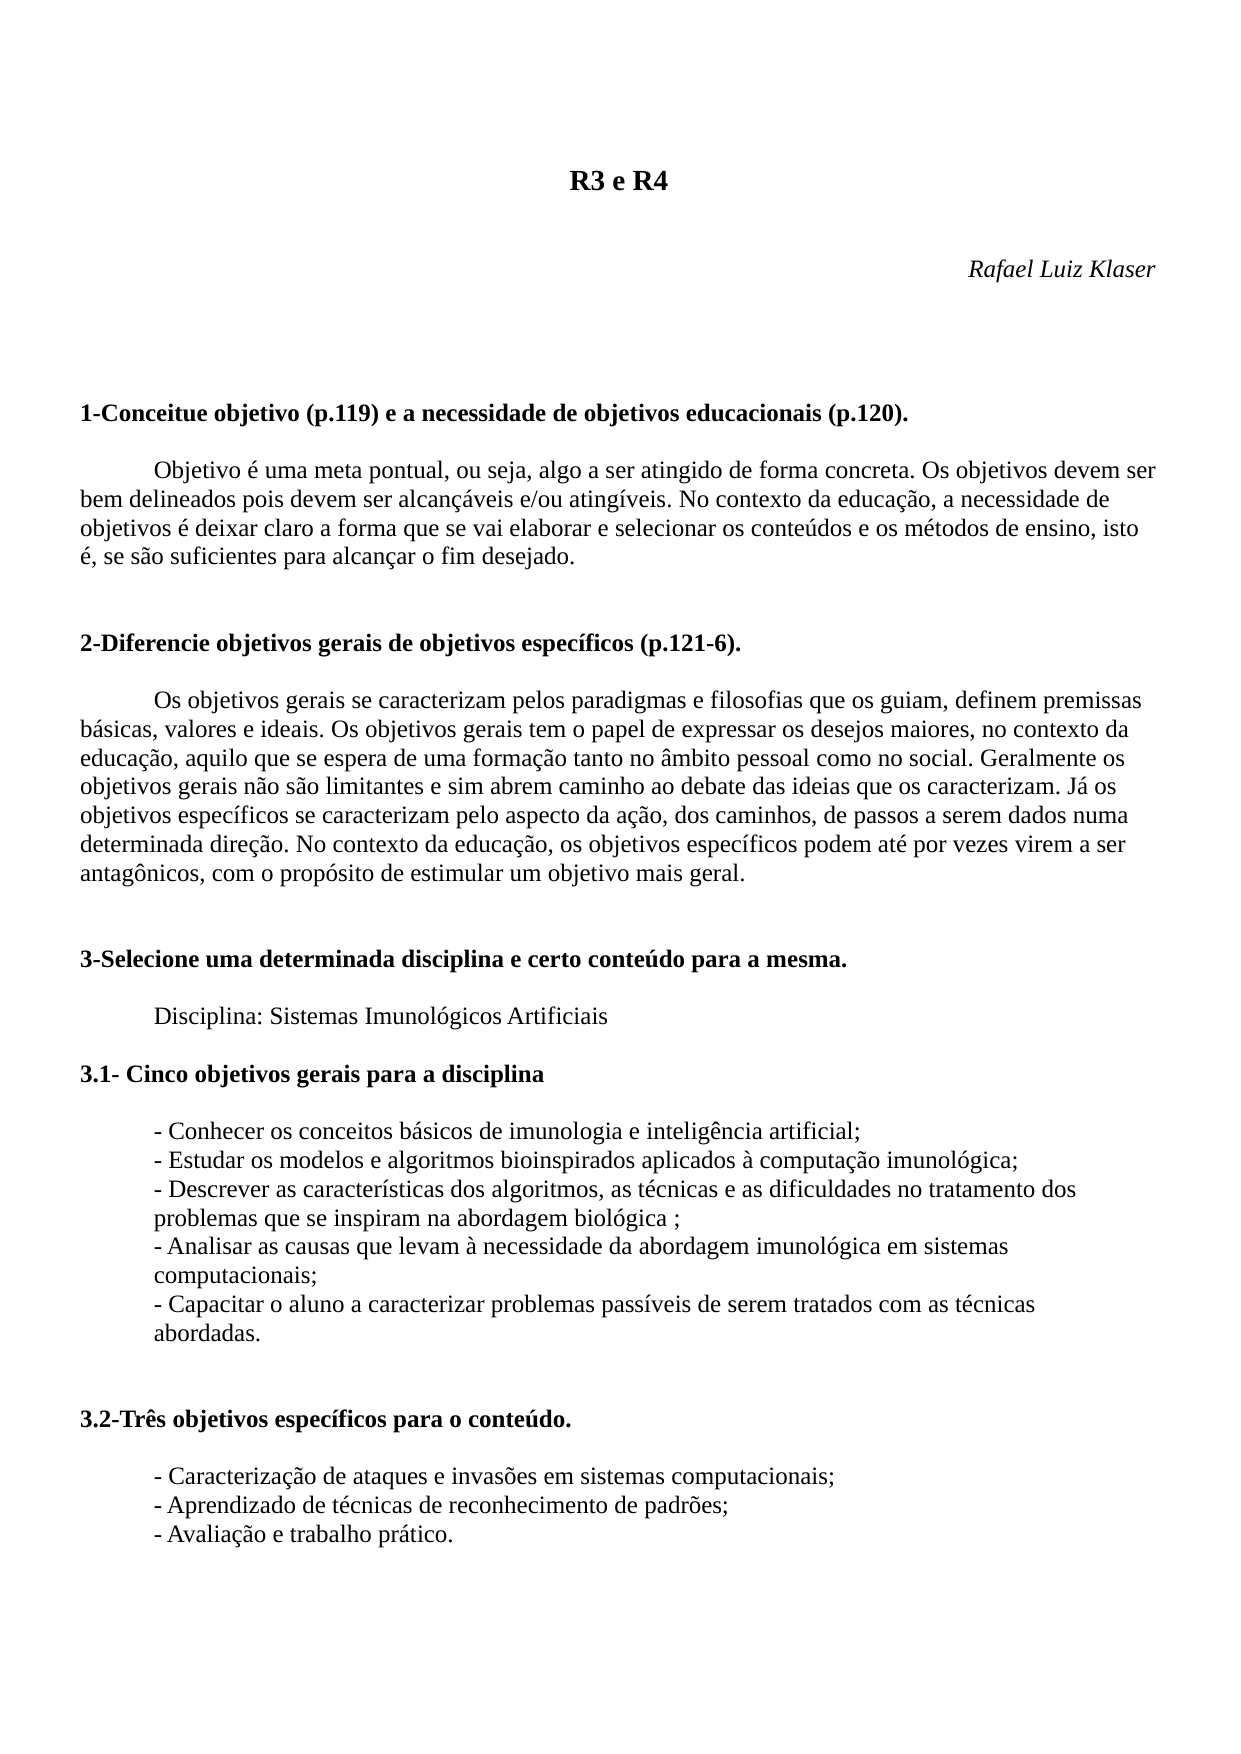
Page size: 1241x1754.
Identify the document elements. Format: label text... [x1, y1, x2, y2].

text Objetivo é uma meta pontual, ou seja, algo a ser atingido de forma concreta. Os objetivos devem ser bem delineados pois devem ser alcançáveis e/ou atingíveis. No contexto da educação, a necessidade de objetivos é deixar claro a forma que se vai elaborar e selecionar os conteúdos e os métodos de ensino, isto é, se são suficientes para alcançar o fim desejado. [80, 455, 1158, 570]
text R3 e R4 [80, 163, 1158, 196]
text 3.2-Três objetivos específicos para o conteúdo. [80, 1404, 1158, 1433]
text Os objetivos gerais se caracterizam pelos paradigmas e filosofias que os guiam, definem premissas básicas, valores e ideais. Os objetivos gerais tem o papel de expressar os desejos maiores, no contexto da educação, aquilo que se espera de uma formação tanto no âmbito pessoal como no social. Geralmente os objetivos gerais não são limitantes e sim abrem caminho ao debate das ideias que os caracterizam. Já os objetivos específicos se caracterizam pelo aspecto da ação, dos caminhos, de passos a serem dados numa determinada direção. No contexto da educação, os objetivos específicos podem até por vezes virem a ser antagônicos, com o propósito de estimular um objetivo mais geral. [80, 685, 1158, 886]
text - Capacitar o aluno a caracterizar problemas passíveis de serem tratados com as técnicas abordadas. [80, 1289, 1158, 1346]
text 3.1- Cinco objetivos gerais para a disciplina [80, 1059, 1158, 1088]
text - Analisar as causas que levam à necessidade da abordagem imunológica em sistemas computacionais; [80, 1231, 1158, 1289]
text 3-Selecione uma determinada disciplina e certo conteúdo para a mesma. [80, 944, 1158, 973]
text Disciplina: Sistemas Imunológicos Artificiais [80, 1001, 1158, 1030]
text - Avaliação e trabalho prático. [80, 1519, 1158, 1548]
text 1-Conceitue objetivo (p.119) e a necessidade de objetivos educacionais (p.120). [80, 398, 1158, 426]
text Rafael Luiz Klaser [80, 254, 1158, 283]
text - Caracterização de ataques e invasões em sistemas computacionais; [80, 1461, 1158, 1490]
text - Conhecer os conceitos básicos de imunologia e inteligência artificial; [80, 1116, 1158, 1145]
text 2-Diferencie objetivos gerais de objetivos específicos (p.121-6). [80, 628, 1158, 656]
text - Aprendizado de técnicas de reconhecimento de padrões; [80, 1490, 1158, 1519]
text - Estudar os modelos e algoritmos bioinspirados aplicados à computação imunológica; [80, 1145, 1158, 1174]
text - Descrever as características dos algoritmos, as técnicas e as dificuldades no tratamento dos problemas que se inspiram na abordagem biológica ; [80, 1174, 1158, 1231]
